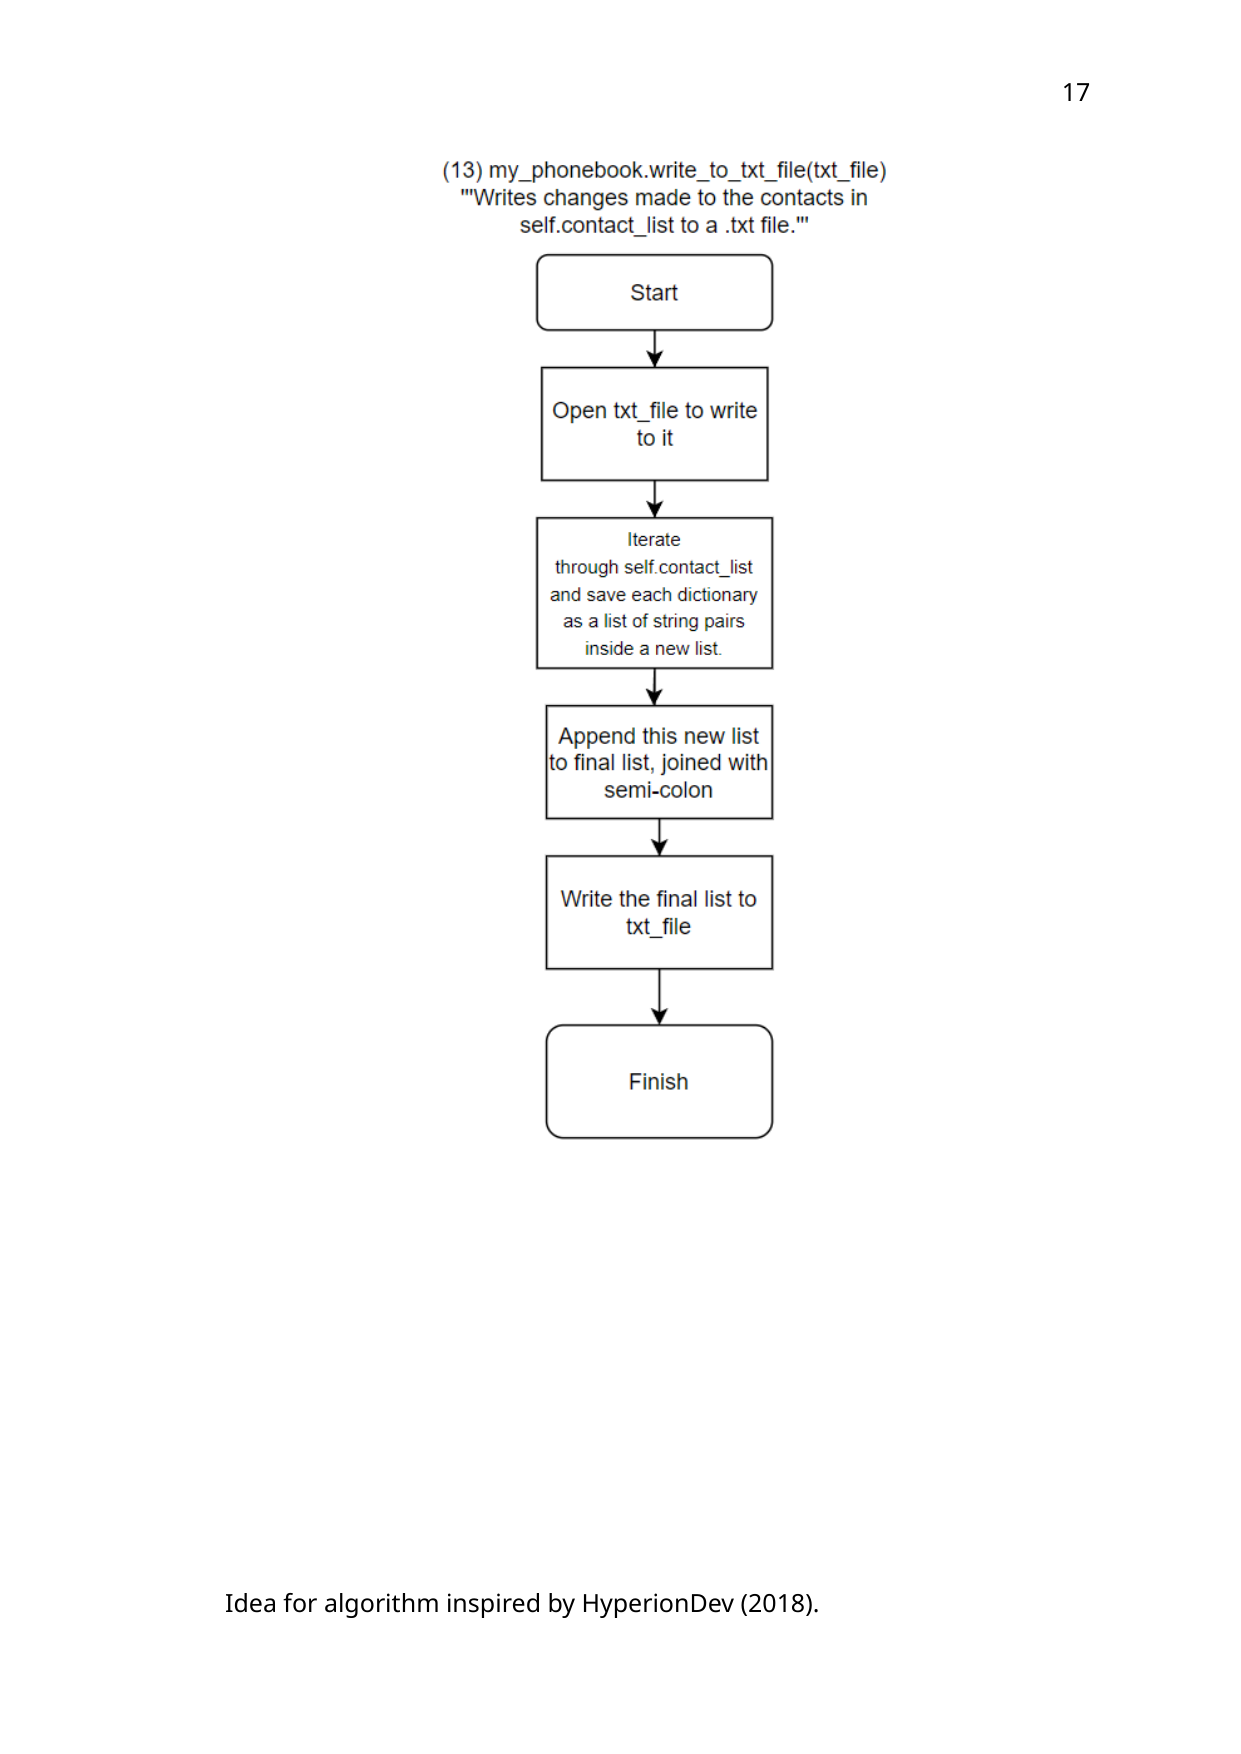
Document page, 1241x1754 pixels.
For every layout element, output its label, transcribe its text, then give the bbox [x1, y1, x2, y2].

list Idea for algorithm inspired by HyperionDev (2018). [225, 1586, 1090, 1620]
